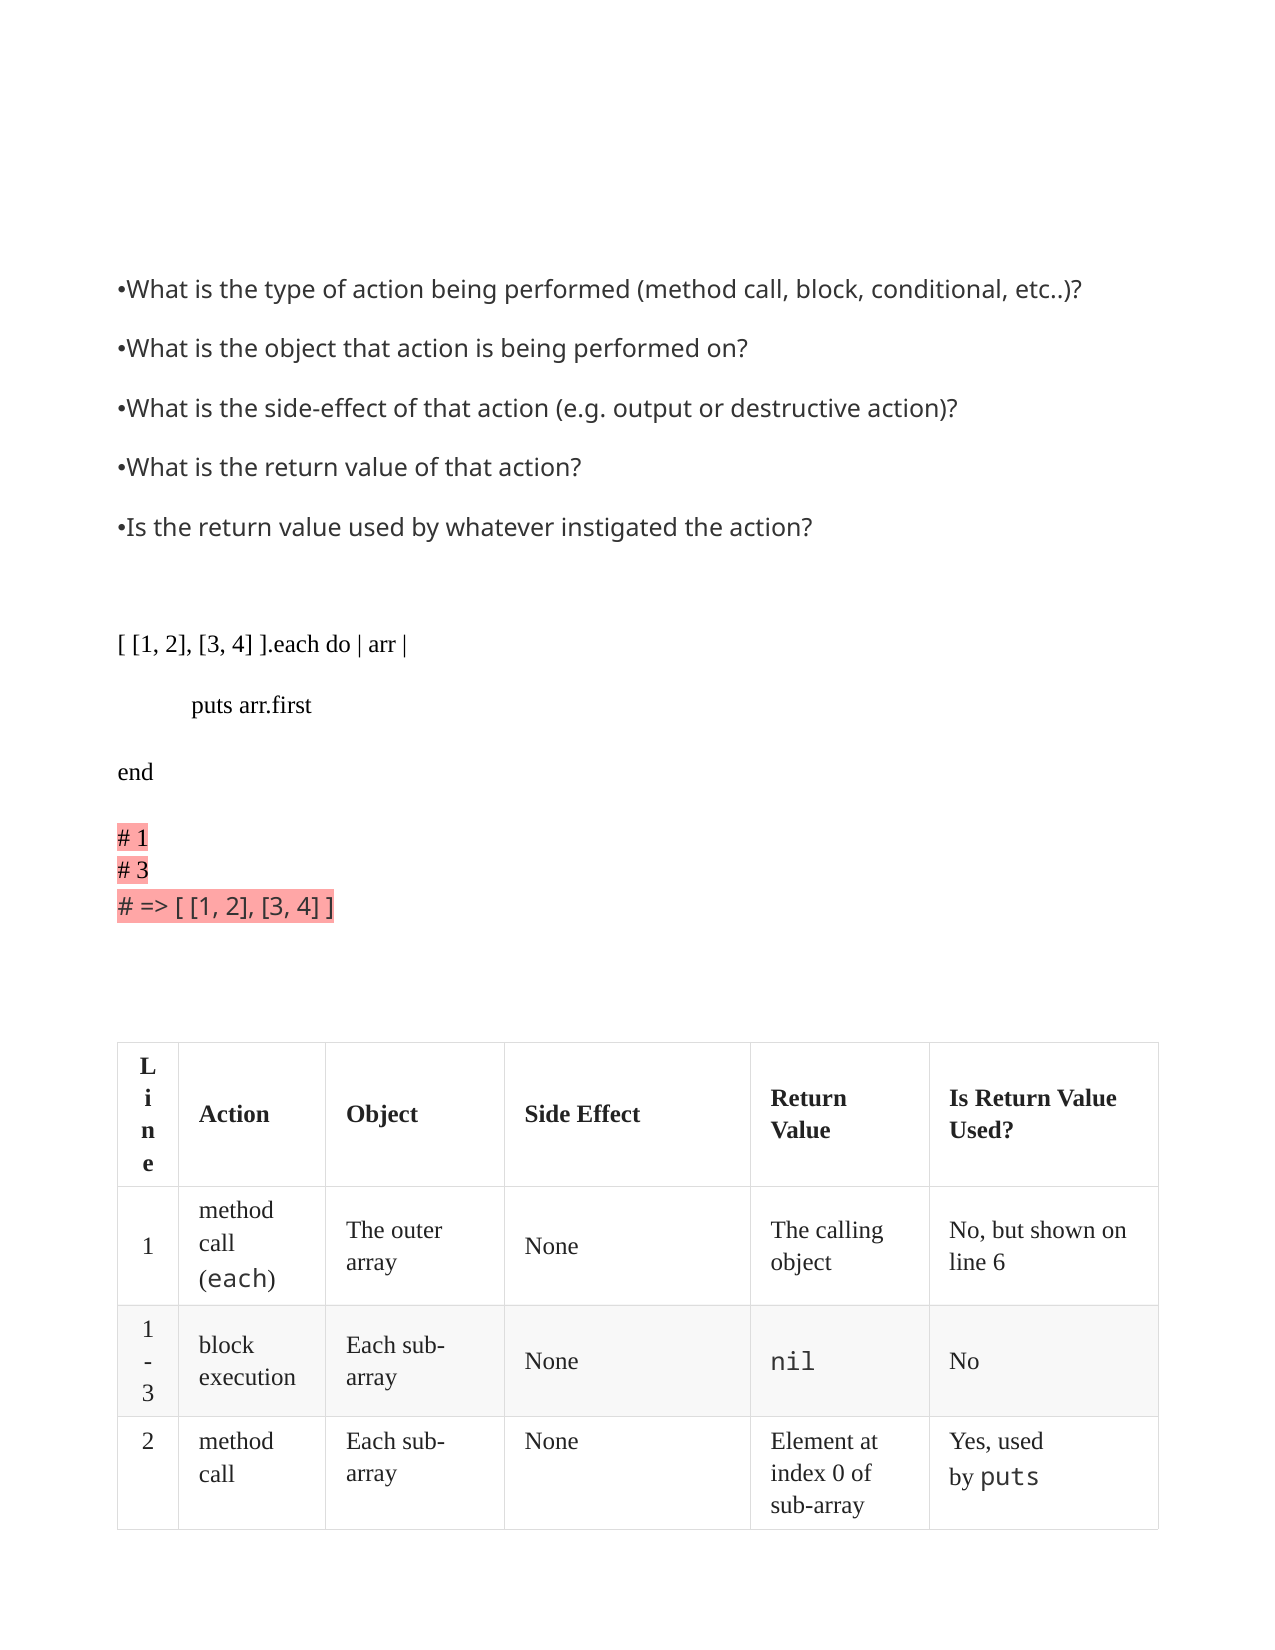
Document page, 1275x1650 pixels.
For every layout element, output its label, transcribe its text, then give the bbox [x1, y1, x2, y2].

list What is the type of action being performed (method call, block, conditional, etc..)? [117, 271, 1158, 305]
table_cell Yes, used by puts [930, 1417, 1158, 1528]
table_header Line [118, 1043, 178, 1186]
table_cell No [930, 1306, 1158, 1416]
table_header Is Return Value Used? [930, 1043, 1158, 1186]
table_cell method call (each) [179, 1187, 325, 1304]
text end [117, 757, 1158, 785]
text # 3 [117, 856, 1158, 884]
table_cell method call [179, 1417, 325, 1528]
table_cell Each sub-array [326, 1306, 504, 1416]
table_cell 1-3 [118, 1306, 178, 1416]
table_header Side Effect [505, 1043, 750, 1186]
table_cell The outer array [326, 1187, 504, 1304]
table_cell The calling object [751, 1187, 929, 1304]
table_cell None [505, 1306, 750, 1416]
table_header Return Value [751, 1043, 929, 1186]
table_cell None [505, 1187, 750, 1304]
list What is the object that action is being performed on? [117, 331, 1158, 365]
table_cell Element at index 0 of sub-array [751, 1417, 929, 1528]
table_cell None [505, 1417, 750, 1528]
table_header Action [179, 1043, 325, 1186]
table_cell Each sub-array [326, 1417, 504, 1528]
list What is the side-effect of that action (e.g. output or destructive action)? [117, 390, 1158, 424]
table_header Object [326, 1043, 504, 1186]
table_cell 2 [118, 1417, 178, 1528]
table_cell 1 [118, 1187, 178, 1304]
table_cell No, but shown on line 6 [930, 1187, 1158, 1304]
list What is the return value of that action? [117, 450, 1158, 484]
table_cell nil [751, 1306, 929, 1416]
table_cell block execution [179, 1306, 325, 1416]
text puts arr.first [117, 691, 1158, 719]
text [ [1, 2], [3, 4] ].each do | arr | [117, 629, 1158, 657]
list Is the return value used by whatever instigated the action? [117, 509, 1158, 544]
text # 1 [117, 823, 1158, 851]
text # => [ [1, 2], [3, 4] ] [117, 889, 1158, 923]
